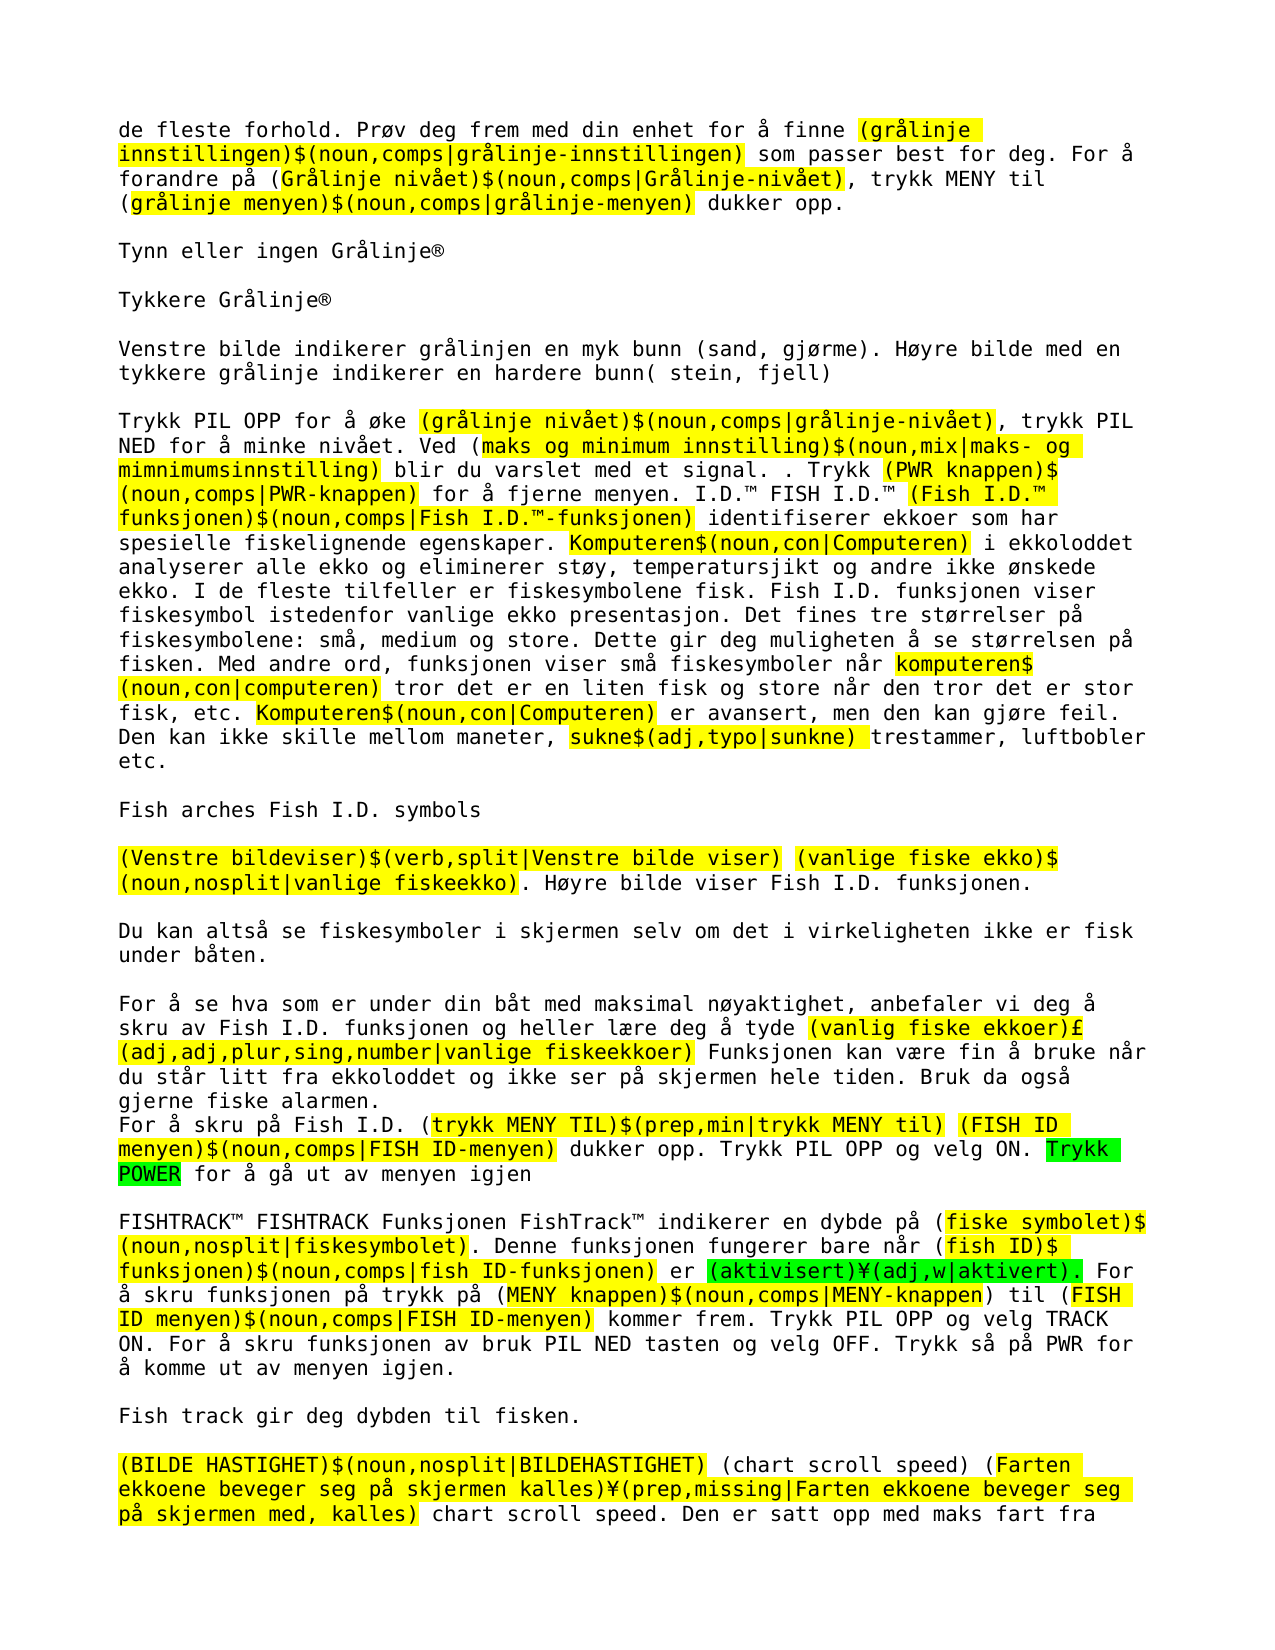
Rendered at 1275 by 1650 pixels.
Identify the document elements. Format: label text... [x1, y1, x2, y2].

text Tykkere Grålinje® [118, 288, 1157, 312]
text Du kan altså se fiskesymboler i skjermen selv om det i virkeligheten ikke er fisk under båten. [118, 919, 1157, 968]
text Trykk PIL OPP for å øke (grålinje nivået)$(noun,comps|grålinje-nivået), trykk PIL NED for å minke nivået. Ved (maks og minimum innstilling)$(noun,mix|maks- og mimnimumsinnstilling) blir du varslet med et signal. . Trykk (PWR knappen)$(noun,comps|PWR-knappen) for å fjerne menyen. I.D.™ FISH I.D.™ (Fish I.D.™ funksjonen)$(noun,comps|Fish I.D.™-funksjonen) identifiserer ekkoer som har spesielle fiskelignende egenskaper. Komputeren$(noun,con|Computeren) i ekkoloddet analyserer alle ekko og eliminerer støy, temperatursjikt og andre ikke ønskede ekko. I de fleste tilfeller er fiskesymbolene fisk. Fish I.D. funksjonen viser fiskesymbol istedenfor vanlige ekko presentasjon. Det fines tre størrelser på fiskesymbolene: små, medium og store. Dette gir deg muligheten å se størrelsen på fisken. Med andre ord, funksjonen viser små fiskesymboler når komputeren$(noun,con|computeren) tror det er en liten fisk og store når den tror det er stor fisk, etc. Komputeren$(noun,con|Computeren) er avansert, men den kan gjøre feil. Den kan ikke skille mellom maneter, sukne$(adj,typo|sunkne) trestammer, luftbobler etc. [118, 409, 1157, 773]
text Venstre bilde indikerer grålinjen en myk bunn (sand, gjørme). Høyre bilde med en tykkere grålinje indikerer en hardere bunn( stein, fjell) [118, 337, 1157, 385]
text For å skru på Fish I.D. (trykk MENY TIL)$(prep,min|trykk MENY til) (FISH ID menyen)$(noun,comps|FISH ID-menyen) dukker opp. Trykk PIL OPP og velg ON. Trykk POWER for å gå ut av menyen igjen [118, 1113, 1157, 1186]
text Fish track gir deg dybden til fisken. [118, 1404, 1157, 1429]
text (Venstre bildeviser)$(verb,split|Venstre bilde viser) (vanlige fiske ekko)$(noun,nosplit|vanlige fiskeekko). Høyre bilde viser Fish I.D. funksjonen. [118, 846, 1157, 895]
text Tynn eller ingen Grålinje® [118, 239, 1157, 264]
text FISHTRACK™ FISHTRACK Funksjonen FishTrack™ indikerer en dybde på (fiske symbolet)$(noun,nosplit|fiskesymbolet). Denne funksjonen fungerer bare når (fish ID)$ funksjonen)$(noun,comps|fish ID-funksjonen) er (aktivisert)¥(adj,w|aktivert). For å skru funksjonen på trykk på (MENY knappen)$(noun,comps|MENY-knappen) til (FISH ID menyen)$(noun,comps|FISH ID-menyen) kommer frem. Trykk PIL OPP og velg TRACK ON. For å skru funksjonen av bruk PIL NED tasten og velg OFF. Trykk så på PWR for å komme ut av menyen igjen. [118, 1210, 1157, 1380]
text Fish arches Fish I.D. symbols [118, 798, 1157, 822]
text (BILDE HASTIGHET)$(noun,nosplit|BILDEHASTIGHET) (chart scroll speed) (Farten ekkoene beveger seg på skjermen kalles)¥(prep,missing|Farten ekkoene beveger seg på skjermen med, kalles) chart scroll speed. Den er satt opp med maks fart fra [118, 1453, 1157, 1526]
text de fleste forhold. Prøv deg frem med din enhet for å finne (grålinje innstillingen)$(noun,comps|grålinje-innstillingen) som passer best for deg. For å forandre på (Grålinje nivået)$(noun,comps|Grålinje-nivået), trykk MENY til (grålinje menyen)$(noun,comps|grålinje-menyen) dukker opp. [118, 118, 1157, 215]
text For å se hva som er under din båt med maksimal nøyaktighet, anbefaler vi deg å skru av Fish I.D. funksjonen og heller lære deg å tyde (vanlig fiske ekkoer)£(adj,adj,plur,sing,number|vanlige fiskeekkoer) Funksjonen kan være fin å bruke når du står litt fra ekkoloddet og ikke ser på skjermen hele tiden. Bruk da også gjerne fiske alarmen. [118, 992, 1157, 1113]
